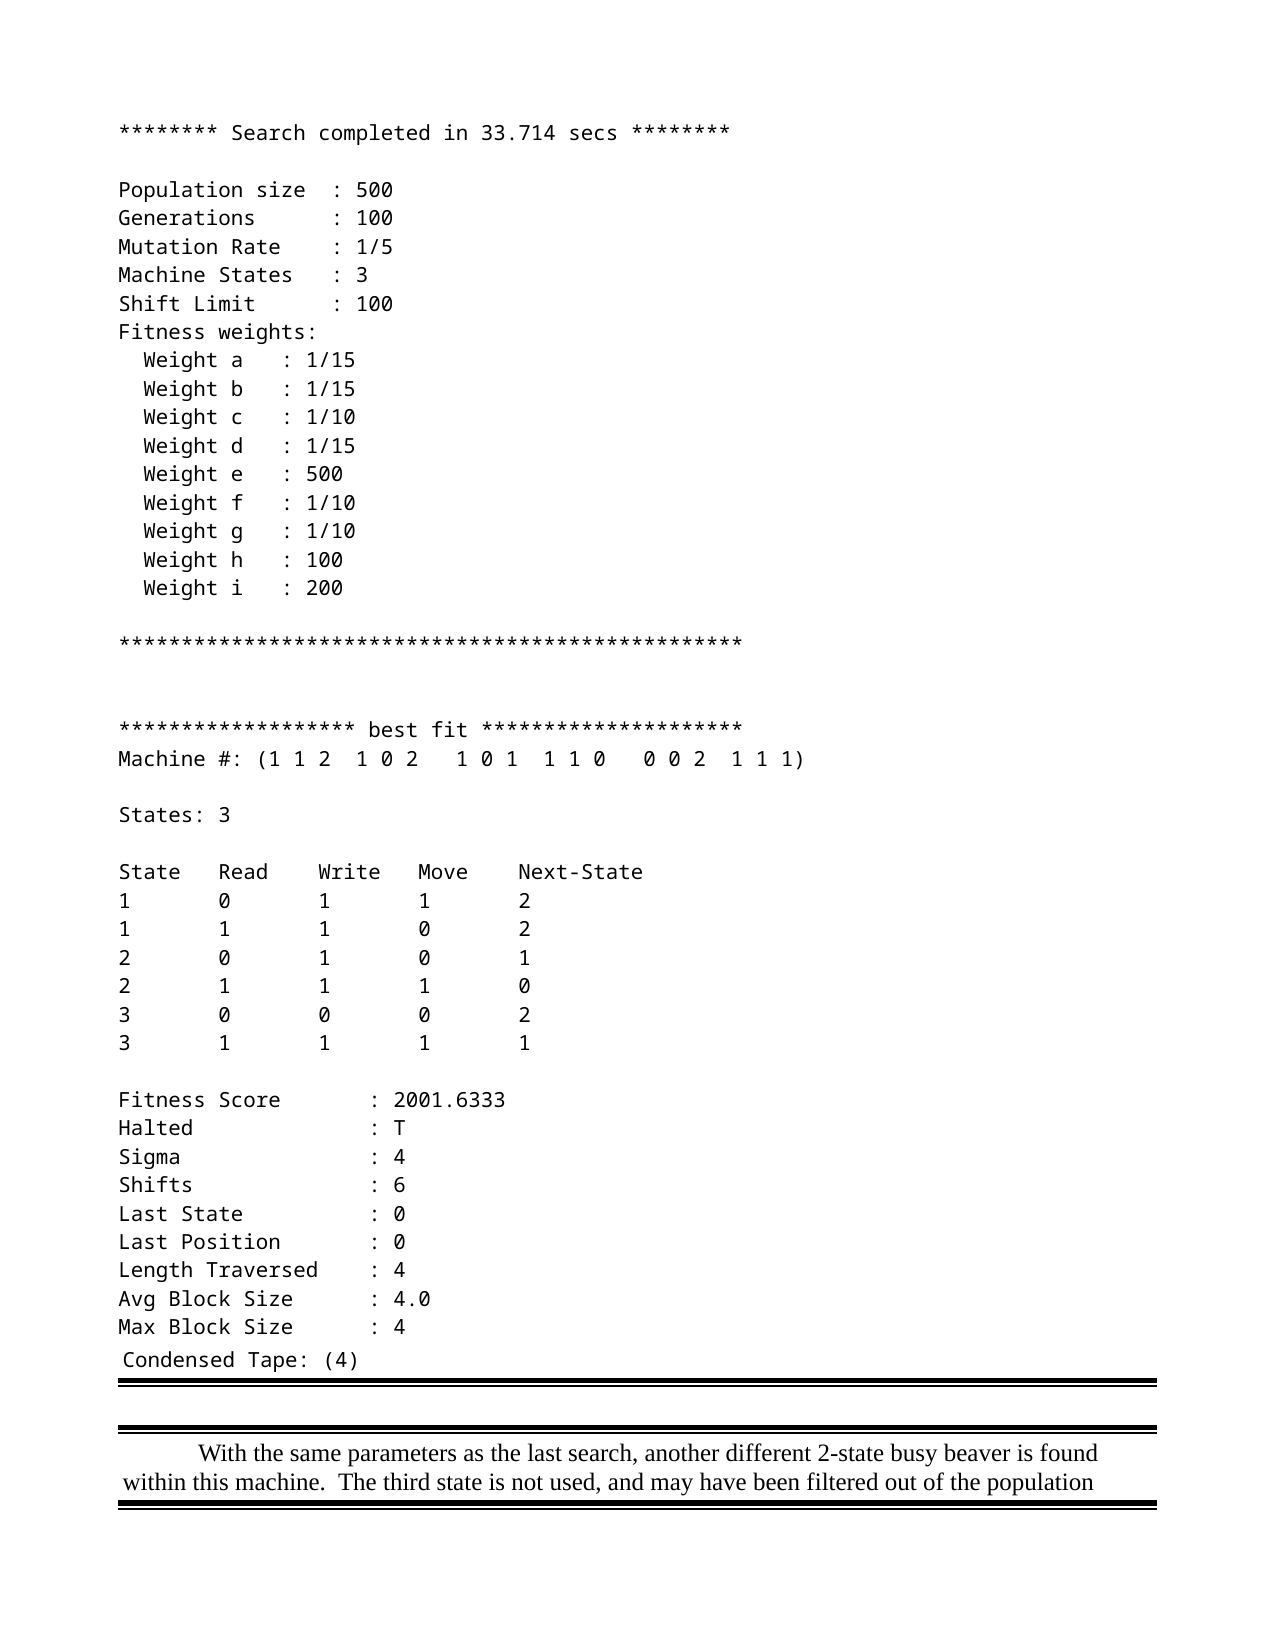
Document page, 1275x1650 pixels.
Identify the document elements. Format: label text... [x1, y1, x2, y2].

text Weight h : 100 [118, 545, 1157, 573]
text 2 1 1 1 0 [118, 971, 1157, 1000]
text Sigma : 4 [118, 1142, 1157, 1170]
text ************************************************** [118, 630, 1157, 658]
text Generations : 100 [118, 203, 1157, 232]
text 1 0 1 1 2 [118, 886, 1157, 914]
text Weight g : 1/10 [118, 516, 1157, 545]
text 1 1 1 0 2 [118, 914, 1157, 943]
text Mutation Rate : 1/5 [118, 232, 1157, 260]
text With the same parameters as the last search, another different 2-state busy beaver is found within this machine. The third state is not used, and may have been filtered out of the population [118, 1434, 1157, 1500]
text Weight a : 1/15 [118, 346, 1157, 374]
text 3 1 1 1 1 [118, 1028, 1157, 1057]
text ******************* best fit ********************* [118, 715, 1157, 744]
text Last Position : 0 [118, 1227, 1157, 1256]
text Machine #: (1 1 2 1 0 2 1 0 1 1 1 0 0 0 2 1 1 1) [118, 744, 1157, 772]
text Fitness weights: [118, 317, 1157, 346]
text Weight f : 1/10 [118, 488, 1157, 516]
text Weight d : 1/15 [118, 431, 1157, 459]
text Length Traversed : 4 [118, 1256, 1157, 1284]
text Weight i : 200 [118, 573, 1157, 602]
text Fitness Score : 2001.6333 [118, 1085, 1157, 1113]
text Machine States : 3 [118, 260, 1157, 289]
text States: 3 [118, 801, 1157, 829]
text Shifts : 6 [118, 1170, 1157, 1199]
text State Read Write Move Next-State [118, 857, 1157, 886]
text Last State : 0 [118, 1199, 1157, 1227]
text Halted : T [118, 1113, 1157, 1142]
text 3 0 0 0 2 [118, 1000, 1157, 1028]
text Weight b : 1/15 [118, 374, 1157, 402]
text Weight e : 500 [118, 459, 1157, 488]
text Population size : 500 [118, 175, 1157, 203]
text Shift Limit : 100 [118, 289, 1157, 317]
text Avg Block Size : 4.0 [118, 1284, 1157, 1312]
text Max Block Size : 4 [118, 1312, 1157, 1341]
text ******** Search completed in 33.714 secs ******** [118, 118, 1157, 147]
text Weight c : 1/10 [118, 402, 1157, 431]
text 2 0 1 0 1 [118, 943, 1157, 971]
text Condensed Tape: (4) [118, 1341, 1157, 1378]
